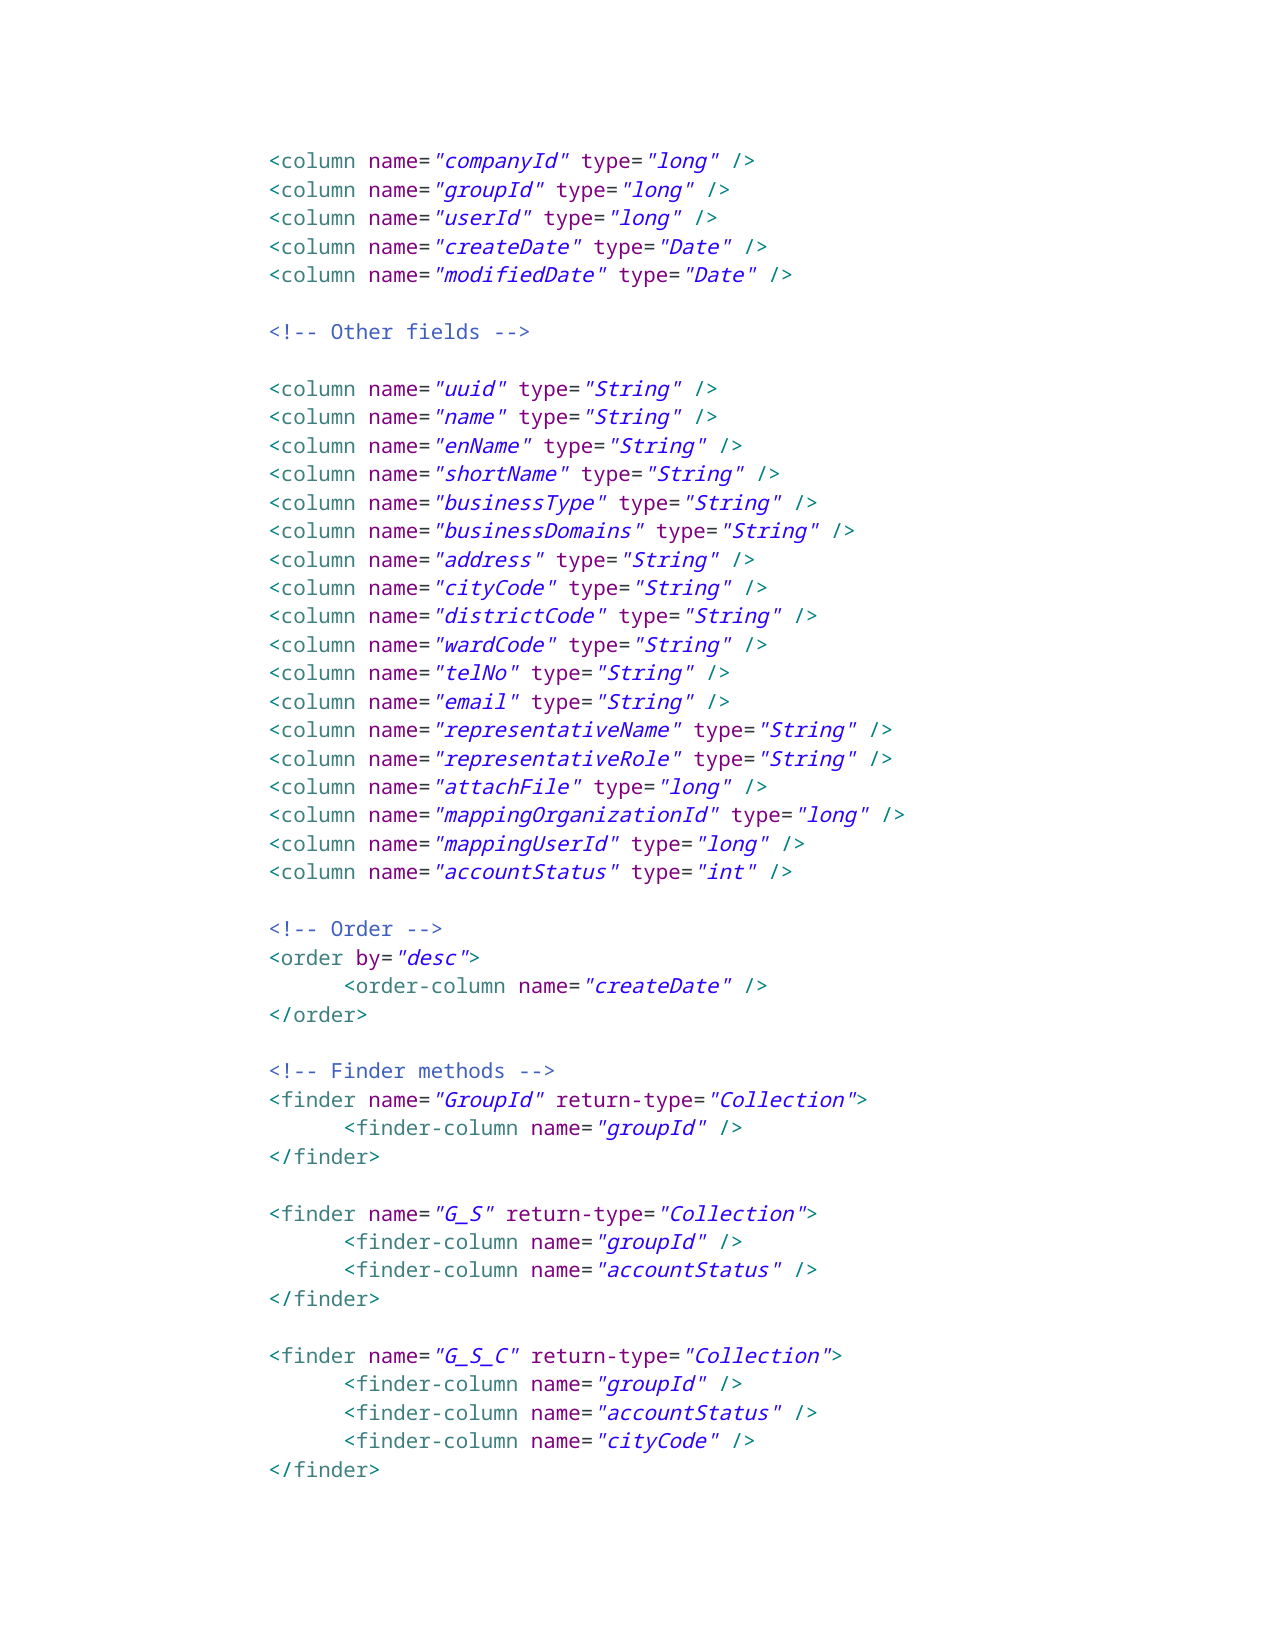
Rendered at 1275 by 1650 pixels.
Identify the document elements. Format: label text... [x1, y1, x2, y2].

text <column name="uuid" type="String" /> [118, 374, 1157, 402]
text <column name="createDate" type="Date" /> [118, 232, 1157, 260]
text <column name="mappingUserId" type="long" /> [118, 829, 1157, 857]
text <!-- Finder methods --> [118, 1057, 1157, 1085]
text <column name="shortName" type="String" /> [118, 459, 1157, 488]
text </finder> [118, 1455, 1157, 1483]
text <column name="address" type="String" /> [118, 545, 1157, 573]
text <finder-column name="accountStatus" /> [118, 1398, 1157, 1426]
text <column name="groupId" type="long" /> [118, 175, 1157, 203]
text <column name="telNo" type="String" /> [118, 658, 1157, 687]
text <column name="cityCode" type="String" /> [118, 573, 1157, 602]
text <!-- Other fields --> [118, 317, 1157, 346]
text <column name="wardCode" type="String" /> [118, 630, 1157, 658]
text <finder-column name="accountStatus" /> [118, 1256, 1157, 1284]
text <column name="accountStatus" type="int" /> [118, 857, 1157, 886]
text <column name="name" type="String" /> [118, 402, 1157, 431]
text <column name="attachFile" type="long" /> [118, 772, 1157, 801]
text <column name="companyId" type="long" /> [118, 147, 1157, 175]
text </finder> [118, 1142, 1157, 1170]
text <column name="districtCode" type="String" /> [118, 602, 1157, 630]
text <!-- Order --> [118, 914, 1157, 943]
text <finder name="G_S" return-type="Collection"> [118, 1199, 1157, 1227]
text <finder-column name="groupId" /> [118, 1113, 1157, 1142]
text <column name="representativeName" type="String" /> [118, 715, 1157, 744]
text <column name="email" type="String" /> [118, 687, 1157, 715]
text <column name="representativeRole" type="String" /> [118, 744, 1157, 772]
text <finder name="GroupId" return-type="Collection"> [118, 1085, 1157, 1113]
text <column name="businessDomains" type="String" /> [118, 516, 1157, 545]
text <column name="mappingOrganizationId" type="long" /> [118, 801, 1157, 829]
text <column name="userId" type="long" /> [118, 203, 1157, 232]
text <finder-column name="cityCode" /> [118, 1426, 1157, 1455]
text </order> [118, 1000, 1157, 1028]
text <order by="desc"> [118, 943, 1157, 971]
text <finder-column name="groupId" /> [118, 1369, 1157, 1398]
text <column name="businessType" type="String" /> [118, 488, 1157, 516]
text </finder> [118, 1284, 1157, 1312]
text <finder-column name="groupId" /> [118, 1227, 1157, 1256]
text <column name="enName" type="String" /> [118, 431, 1157, 459]
text <order-column name="createDate" /> [118, 971, 1157, 1000]
text <finder name="G_S_C" return-type="Collection"> [118, 1341, 1157, 1369]
text <column name="modifiedDate" type="Date" /> [118, 260, 1157, 289]
